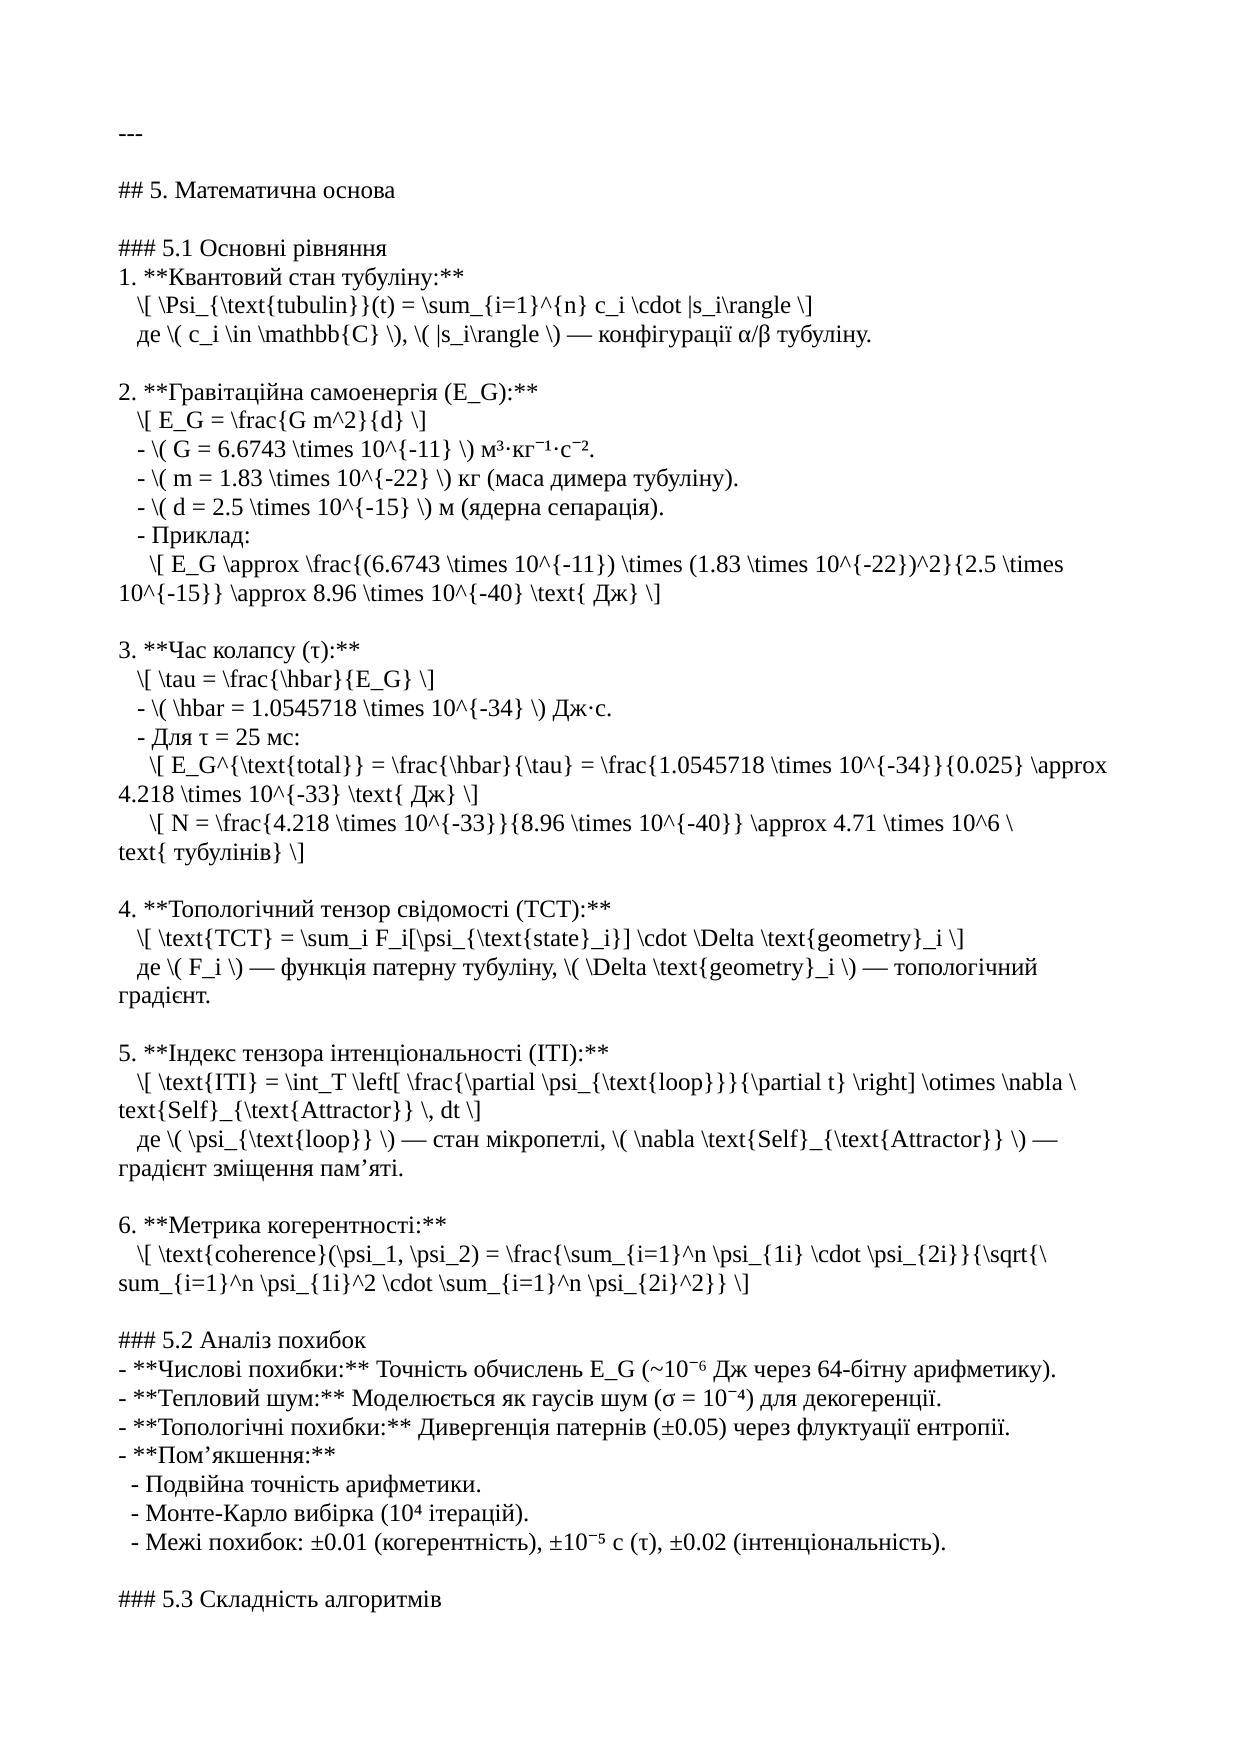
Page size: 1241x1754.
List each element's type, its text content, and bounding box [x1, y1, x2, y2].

text \[ E_G \approx \frac{(6.6743 \times 10^{-11}) \times (1.83 \times 10^{-22})^2}{2.5 \times 10^{-15}} \approx 8.96 \times 10^{-40} \text{ Дж} \] [118, 549, 1122, 607]
text - Межі похибок: ±0.01 (когерентність), ±10⁻⁵ с (τ), ±0.02 (інтенціональність). [118, 1527, 1122, 1556]
text \[ \tau = \frac{\hbar}{E_G} \] [118, 664, 1122, 693]
text 3. **Час колапсу (τ):** [118, 636, 1122, 664]
text 5. **Індекс тензора інтенціональності (ITI):** [118, 1038, 1122, 1067]
text - \( G = 6.6743 \times 10^{-11} \) м³·кг⁻¹·с⁻². [118, 434, 1122, 463]
text \[ E_G^{\text{total}} = \frac{\hbar}{\tau} = \frac{1.0545718 \times 10^{-34}}{0.025} \approx 4.218 \times 10^{-33} \text{ Дж} \] [118, 751, 1122, 808]
text \[ \text{ITI} = \int_T \left[ \frac{\partial \psi_{\text{loop}}}{\partial t} \right] \otimes \nabla \text{Self}_{\text{Attractor}} \, dt \] [118, 1067, 1122, 1124]
text --- [118, 118, 1122, 147]
text \[ \text{TCT} = \sum_i F_i[\psi_{\text{state}_i}] \cdot \Delta \text{geometry}_i \] [118, 923, 1122, 952]
text - Монте-Карло вибірка (10⁴ ітерацій). [118, 1498, 1122, 1527]
text 6. **Метрика когерентності:** [118, 1211, 1122, 1239]
text - **Тепловий шум:** Моделюється як гаусів шум (σ = 10⁻⁴) для декогеренції. [118, 1383, 1122, 1412]
text \[ E_G = \frac{G m^2}{d} \] [118, 406, 1122, 434]
text \[ N = \frac{4.218 \times 10^{-33}}{8.96 \times 10^{-40}} \approx 4.71 \times 10^6 \text{ тубулінів} \] [118, 808, 1122, 866]
text - **Пом’якшення:** [118, 1441, 1122, 1469]
text ### 5.3 Складність алгоритмів [118, 1584, 1122, 1613]
text ### 5.1 Основні рівняння [118, 233, 1122, 262]
text ## 5. Математична основа [118, 176, 1122, 204]
text - Приклад: [118, 521, 1122, 549]
text - Подвійна точність арифметики. [118, 1469, 1122, 1498]
text 4. **Топологічний тензор свідомості (TCT):** [118, 894, 1122, 923]
text де \( F_i \) — функція патерну тубуліну, \( \Delta \text{geometry}_i \) — топологічний градієнт. [118, 952, 1122, 1009]
text \[ \text{coherence}(\psi_1, \psi_2) = \frac{\sum_{i=1}^n \psi_{1i} \cdot \psi_{2i}}{\sqrt{\sum_{i=1}^n \psi_{1i}^2 \cdot \sum_{i=1}^n \psi_{2i}^2}} \] [118, 1239, 1122, 1297]
text - **Числові похибки:** Точність обчислень E_G (~10⁻⁶ Дж через 64-бітну арифметику). [118, 1354, 1122, 1383]
text - Для τ = 25 мс: [118, 722, 1122, 751]
text - \( \hbar = 1.0545718 \times 10^{-34} \) Дж·с. [118, 693, 1122, 722]
text де \( \psi_{\text{loop}} \) — стан мікропетлі, \( \nabla \text{Self}_{\text{Attractor}} \) — градієнт зміщення пам’яті. [118, 1124, 1122, 1182]
text - \( d = 2.5 \times 10^{-15} \) м (ядерна сепарація). [118, 492, 1122, 521]
text \[ \Psi_{\text{tubulin}}(t) = \sum_{i=1}^{n} c_i \cdot |s_i\rangle \] [118, 291, 1122, 319]
text де \( c_i \in \mathbb{C} \), \( |s_i\rangle \) — конфігурації α/β тубуліну. [118, 319, 1122, 348]
text - **Топологічні похибки:** Дивергенція патернів (±0.05) через флуктуації ентропії. [118, 1412, 1122, 1441]
text 1. **Квантовий стан тубуліну:** [118, 262, 1122, 291]
text 2. **Гравітаційна самоенергія (E_G):** [118, 377, 1122, 406]
text ### 5.2 Аналіз похибок [118, 1326, 1122, 1354]
text - \( m = 1.83 \times 10^{-22} \) кг (маса димера тубуліну). [118, 463, 1122, 492]
